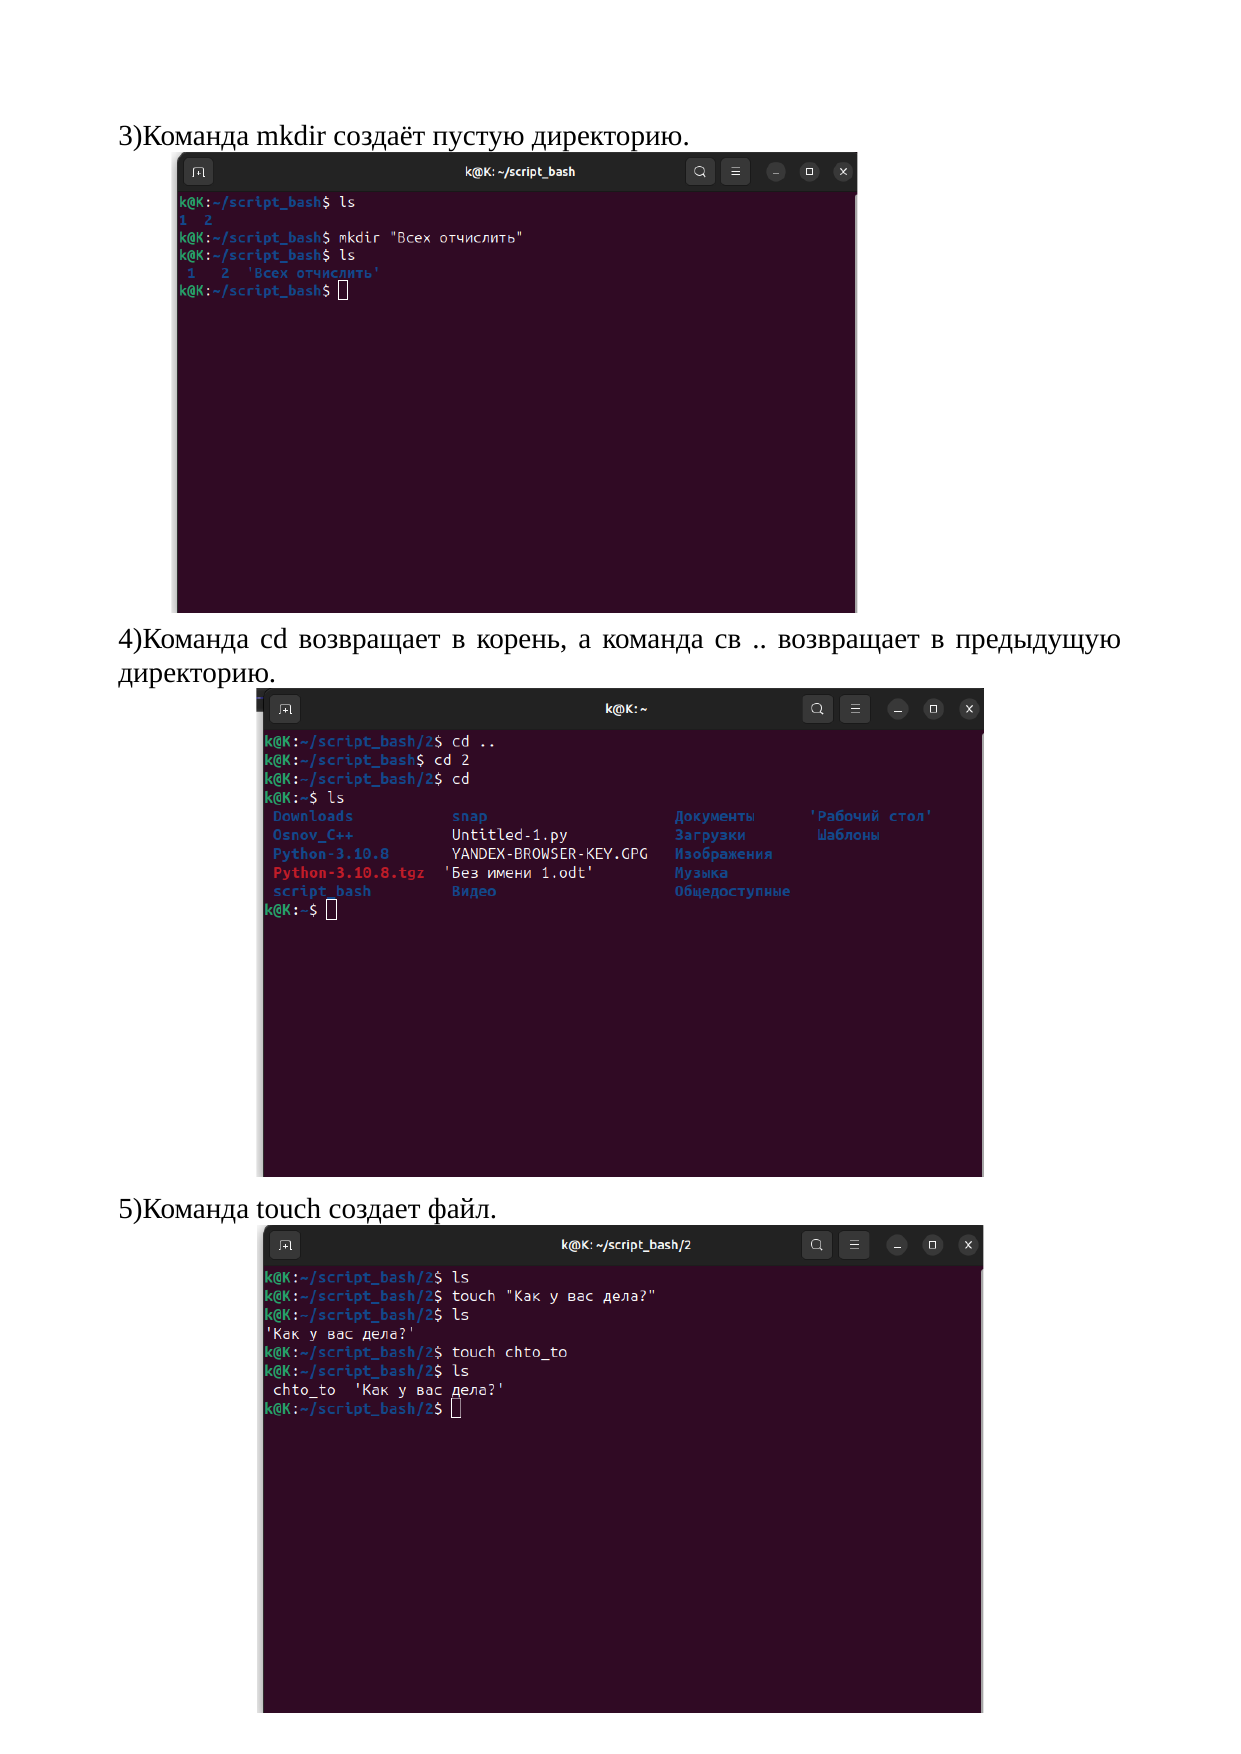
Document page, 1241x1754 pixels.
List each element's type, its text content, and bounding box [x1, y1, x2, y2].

text 4)Команда cd возвращает в корень, а команда св .. возвращает в предыдущую директорию. [118, 621, 1122, 688]
picture [257, 1225, 984, 1713]
text 5)Команда touch создает файл. [118, 1191, 1122, 1225]
text 3)Команда mkdir создаёт пустую директорию. [118, 118, 1122, 152]
picture [171, 152, 858, 613]
picture [256, 688, 984, 1177]
